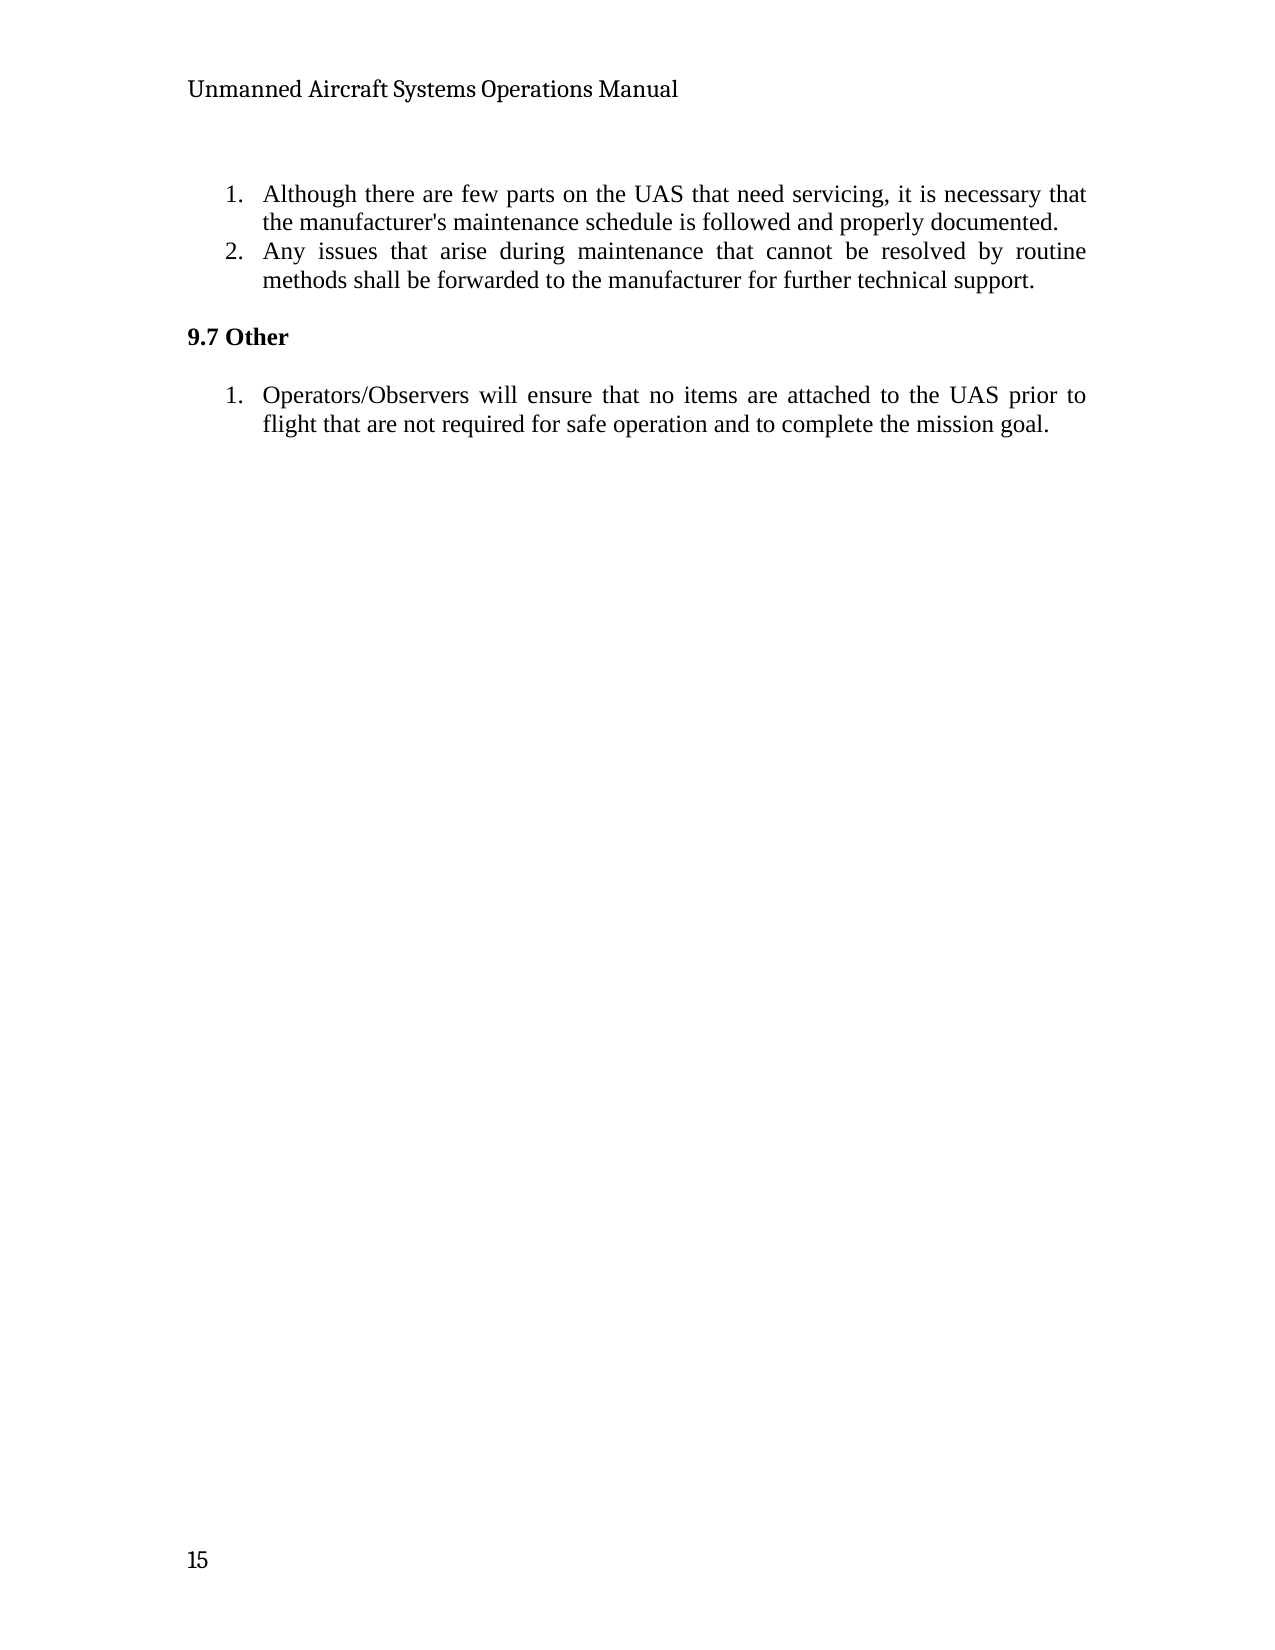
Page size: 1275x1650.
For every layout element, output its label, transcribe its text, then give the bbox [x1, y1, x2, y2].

text 9.7 Other [187, 322, 1087, 351]
list Any issues that arise during maintenance that cannot be resolved by routine methods shall be forwarded to the manufacturer for further technical support. [225, 236, 1087, 294]
list Although there are few parts on the UAS that need servicing, it is necessary that the manufacturer's maintenance schedule is followed and properly documented. [225, 179, 1087, 236]
list Operators/Observers will ensure that no items are attached to the UAS prior to flight that are not required for safe operation and to complete the mission goal. [225, 380, 1087, 437]
